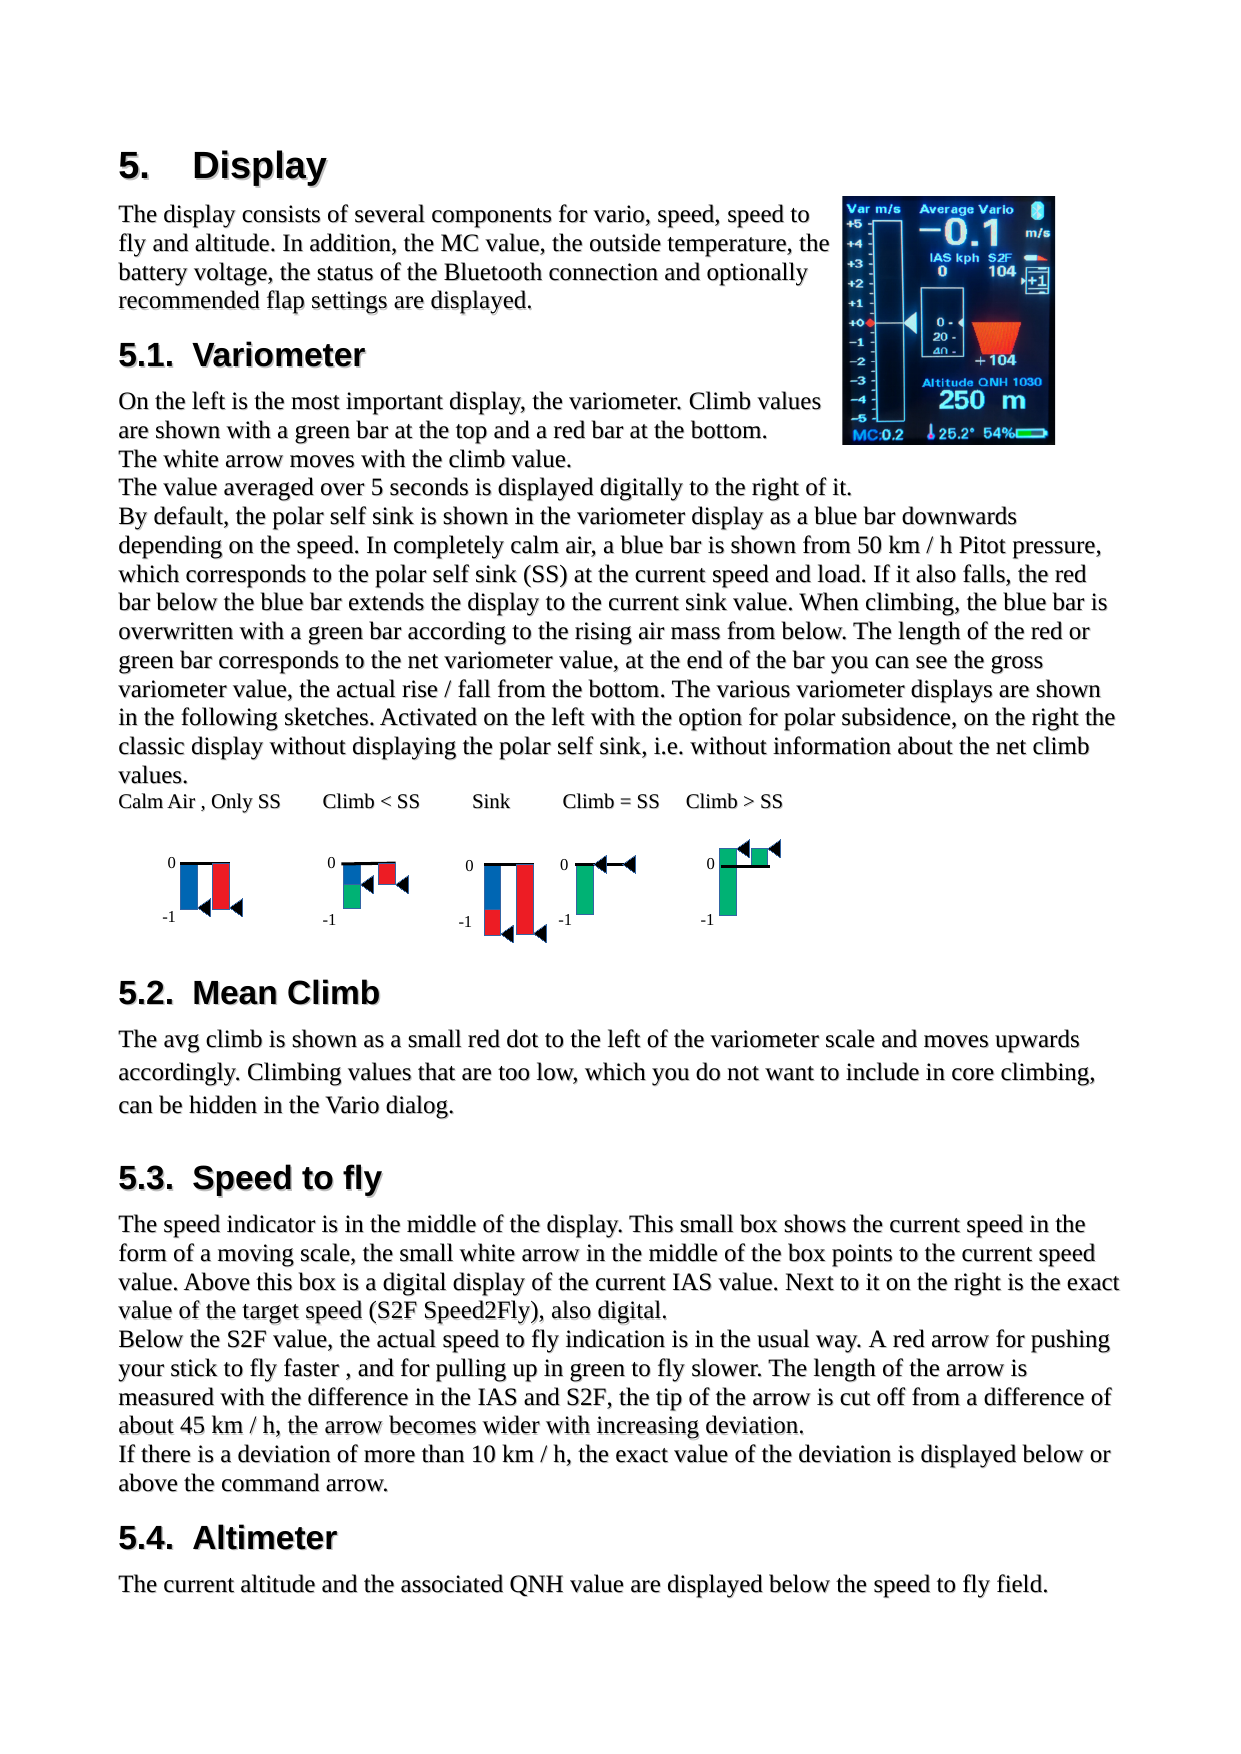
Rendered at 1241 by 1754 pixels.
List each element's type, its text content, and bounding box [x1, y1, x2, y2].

text [1056, 199, 1122, 314]
text The speed indicator is in the middle of the display. This small box shows the current speed in the form of a moving scale, the small white arrow in the middle of the box points to the current speed value. Above this box is a digital display of the current IAS value. Next to it on the right is the exact value of the target speed (S2F Speed2Fly), also digital. [118, 1209, 1122, 1324]
text The white arrow moves with the climb value. [118, 444, 1122, 472]
text The display consists of several components for vario, speed, speed to fly and altitude. In addition, the MC value, the outside temperature, the battery voltage, the status of the Bluetooth connection and optionally recommended flap settings are displayed. [118, 199, 842, 314]
text [1056, 386, 1122, 444]
text The current altitude and the associated QNH value are displayed below the speed to fly field. [118, 1569, 1122, 1598]
subtitle Display [118, 143, 1122, 187]
text On the left is the most important display, the variometer. Climb values are shown with a green bar at the top and a red bar at the bottom. [118, 386, 842, 444]
text The avg climb is shown as a small red dot to the left of the variometer scale and moves upwards accordingly. Climbing values that are too low, which you do not want to include in core climbing, can be hidden in the Vario dialog. [118, 1024, 1122, 1118]
text If there is a deviation of more than 10 km / h, the exact value of the deviation is displayed below or above the command arrow. [118, 1439, 1122, 1497]
picture [842, 196, 1056, 445]
subtitle Variometer [118, 335, 842, 374]
subtitle Speed to fly [118, 1158, 1122, 1197]
subtitle [1056, 335, 1122, 374]
text By default, the polar self sink is shown in the variometer display as a blue bar downwards depending on the speed. In completely calm air, a blue bar is shown from 50 km / h Pitot pressure, which corresponds to the polar self sink (SS) at the current speed and load. If it also falls, the red bar below the blue bar extends the display to the current sink value. When climbing, the blue bar is overwritten with a green bar according to the rising air mass from below. The length of the red or green bar corresponds to the net variometer value, at the end of the bar you can see the gross variometer value, the actual rise / fall from the bottom. The various variometer displays are shown in the following sketches. Activated on the left with the option for polar subsidence, on the right the classic display without displaying the polar self sink, i.e. without information about the net climb values. [118, 501, 1122, 789]
text The value averaged over 5 seconds is displayed digitally to the right of it. [118, 472, 1122, 501]
subtitle Mean Climb [118, 973, 1122, 1011]
subtitle Altimeter [118, 1518, 1122, 1556]
text Calm Air , Only SS Climb < SS Sink Climb = SS Climb > SS [118, 789, 1122, 813]
text Below the S2F value, the actual speed to fly indication is in the usual way. A red arrow for pushing your stick to fly faster , and for pulling up in green to fly slower. The length of the arrow is measured with the difference in the IAS and S2F, the tip of the arrow is cut off from a difference of about 45 km / h, the arrow becomes wider with increasing deviation. [118, 1324, 1122, 1439]
